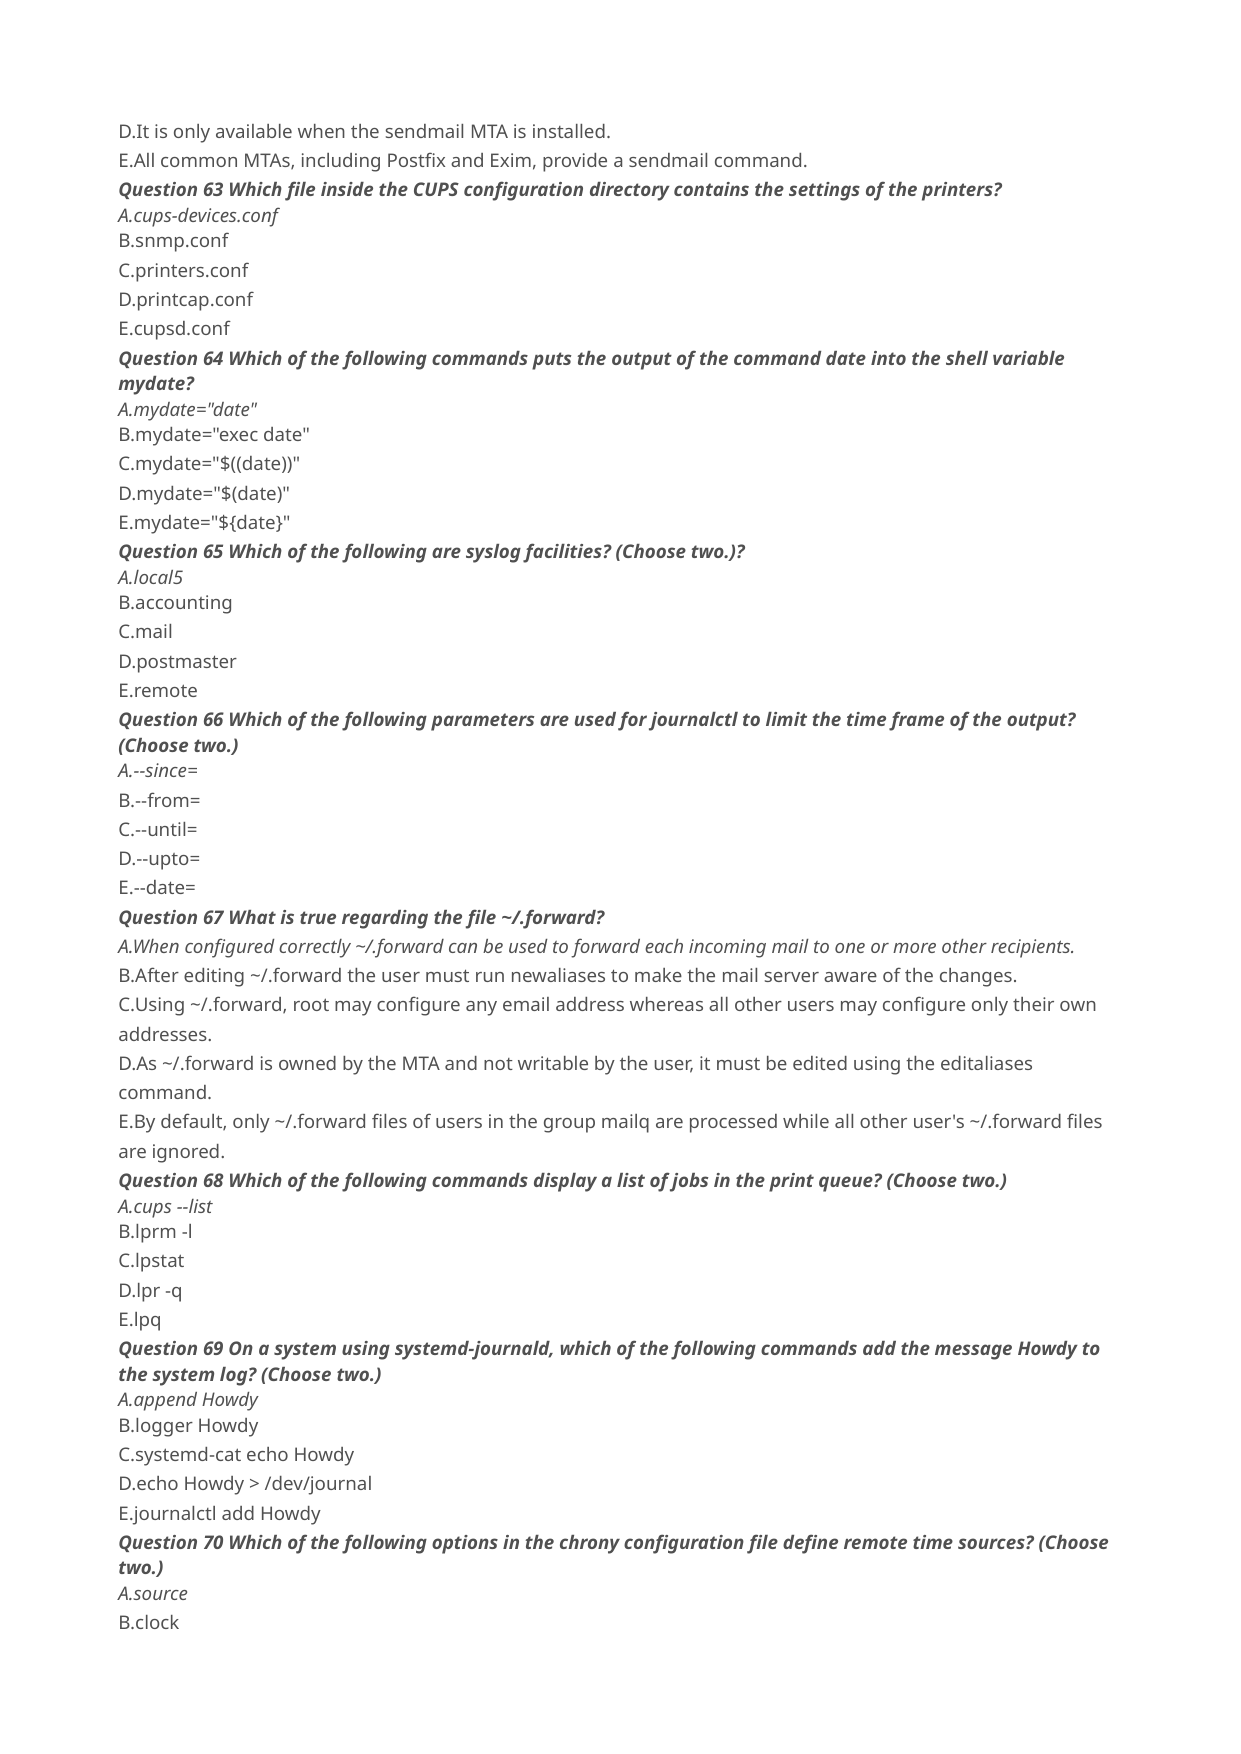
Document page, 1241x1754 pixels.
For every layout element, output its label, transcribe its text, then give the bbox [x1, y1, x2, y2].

text A.source [118, 1580, 1122, 1606]
text E.cupsd.conf [118, 316, 1122, 341]
text B.After editing ~/.forward the user must run newaliases to make the mail server aware of the changes. [118, 962, 1122, 988]
text Question 63 Which file inside the CUPS configuration directory contains the settings of the printers? A.cups-devices.conf [118, 177, 1122, 228]
text C.systemd-cat echo Howdy [118, 1441, 1122, 1467]
text D.lpr -q [118, 1277, 1122, 1302]
text D.mydate="$(date)" [118, 480, 1122, 505]
text E.remote [118, 677, 1122, 703]
text C.mydate="$((date))" [118, 451, 1122, 476]
text Question 66 Which of the following parameters are used for journalctl to limit the time frame of the output? (Choose two.) [118, 707, 1122, 758]
text E.--date= Question 67 What is true regarding the file ~/.forward? A.When configured correctly ~/.forward can be used to forward each incoming mail to one or more other recipients. [118, 875, 1122, 959]
text D.--upto= [118, 845, 1122, 871]
text B.clock [118, 1609, 1122, 1635]
text C.lpstat [118, 1248, 1122, 1273]
text D.printcap.conf [118, 286, 1122, 312]
text C.mail [118, 619, 1122, 644]
text B.mydate="exec date" [118, 421, 1122, 447]
text Question 69 On a system using systemd-journald, which of the following commands add the message Howdy to the system log? (Choose two.) A.append Howdy [118, 1336, 1122, 1412]
text D.postmaster [118, 648, 1122, 673]
text E.lpq [118, 1306, 1122, 1332]
text D.As ~/.forward is owned by the MTA and not writable by the user, it must be edited using the editaliases command. [118, 1050, 1122, 1105]
text D.echo Howdy > /dev/journal [118, 1471, 1122, 1496]
text Question 70 Which of the following options in the chrony configuration file define remote time sources? (Choose two.) [118, 1529, 1122, 1580]
text Question 68 Which of the following commands display a list of jobs in the print queue? (Choose two.) A.cups --list [118, 1167, 1122, 1218]
text E.All common MTAs, including Postfix and Exim, provide a sendmail command. [118, 147, 1122, 173]
text B.accounting [118, 589, 1122, 615]
text Question 64 Which of the following commands puts the output of the command date into the shell variable mydate? A.mydate="date" [118, 345, 1122, 421]
text B.lprm -l [118, 1218, 1122, 1244]
text E.mydate="${date}" [118, 509, 1122, 535]
text A.--since= [118, 758, 1122, 783]
text B.logger Howdy [118, 1412, 1122, 1438]
text C.Using ~/.forward, root may configure any email address whereas all other users may configure only their own addresses. [118, 992, 1122, 1047]
text B.--from= [118, 787, 1122, 812]
text Question 65 Which of the following are syslog facilities? (Choose two.)? A.local5 [118, 538, 1122, 589]
text C.printers.conf [118, 257, 1122, 282]
text E.journalctl add Howdy [118, 1500, 1122, 1525]
text D.It is only available when the sendmail MTA is installed. [118, 118, 1122, 144]
text E.By default, only ~/.forward files of users in the group mailq are processed while all other user's ~/.forward files are ignored. [118, 1109, 1122, 1164]
text C.--until= [118, 816, 1122, 842]
text B.snmp.conf [118, 228, 1122, 253]
